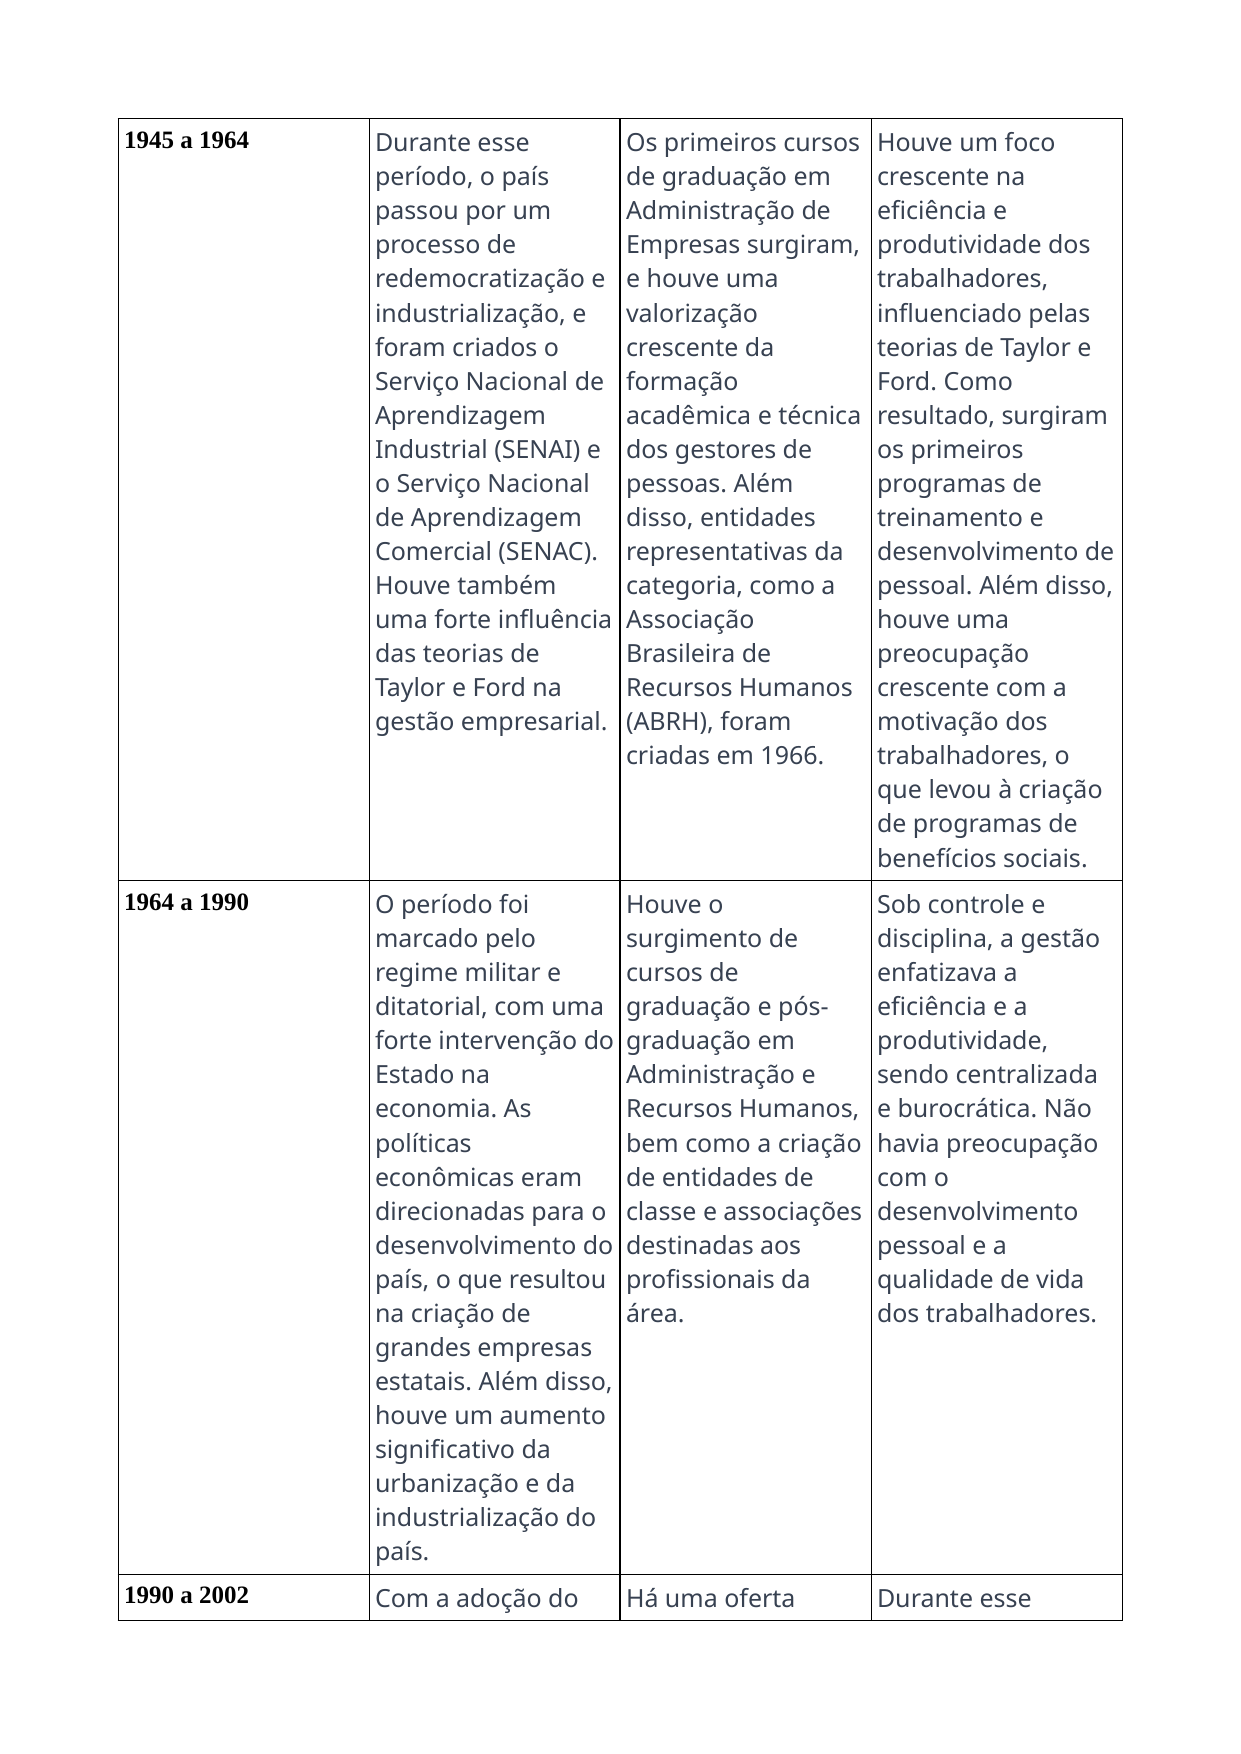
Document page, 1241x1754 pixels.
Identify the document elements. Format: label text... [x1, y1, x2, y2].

table_cell Durante esse [872, 1575, 1122, 1620]
table_cell O período foi marcado pelo regime militar e ditatorial, com uma forte intervenção do Estado na economia. As políticas econômicas eram direcionadas para o desenvolvimento do país, o que resultou na criação de grandes empresas estatais. Além disso, houve um aumento significativo da urbanização e da industrialização do país. [370, 881, 619, 1574]
table_cell 1964 a 1990 [119, 881, 369, 1574]
table_cell Houve o surgimento de cursos de graduação e pós-graduação em Administração e Recursos Humanos, bem como a criação de entidades de classe e associações destinadas aos profissionais da área. [621, 881, 871, 1574]
table_cell Os primeiros cursos de graduação em Administração de Empresas surgiram, e houve uma valorização crescente da formação acadêmica e técnica dos gestores de pessoas. Além disso, entidades representativas da categoria, como a Associação Brasileira de Recursos Humanos (ABRH), foram criadas em 1966. [621, 119, 871, 880]
table_cell Com a adoção do [370, 1575, 619, 1620]
table_cell Sob controle e disciplina, a gestão enfatizava a eficiência e a produtividade, sendo centralizada e burocrática. Não havia preocupação com o desenvolvimento pessoal e a qualidade de vida dos trabalhadores. [872, 881, 1122, 1574]
table_cell Durante esse período, o país passou por um processo de redemocratização e industrialização, e foram criados o Serviço Nacional de Aprendizagem Industrial (SENAI) e o Serviço Nacional de Aprendizagem Comercial (SENAC). Houve também uma forte influência das teorias de Taylor e Ford na gestão empresarial. [370, 119, 619, 880]
table_cell Há uma oferta [621, 1575, 871, 1620]
table_cell Houve um foco crescente na eficiência e produtividade dos trabalhadores, influenciado pelas teorias de Taylor e Ford. Como resultado, surgiram os primeiros programas de treinamento e desenvolvimento de pessoal. Além disso, houve uma preocupação crescente com a motivação dos trabalhadores, o que levou à criação de programas de benefícios sociais. [872, 119, 1122, 880]
table_cell 1990 a 2002 [119, 1575, 369, 1620]
table_cell 1945 a 1964 [119, 119, 369, 880]
